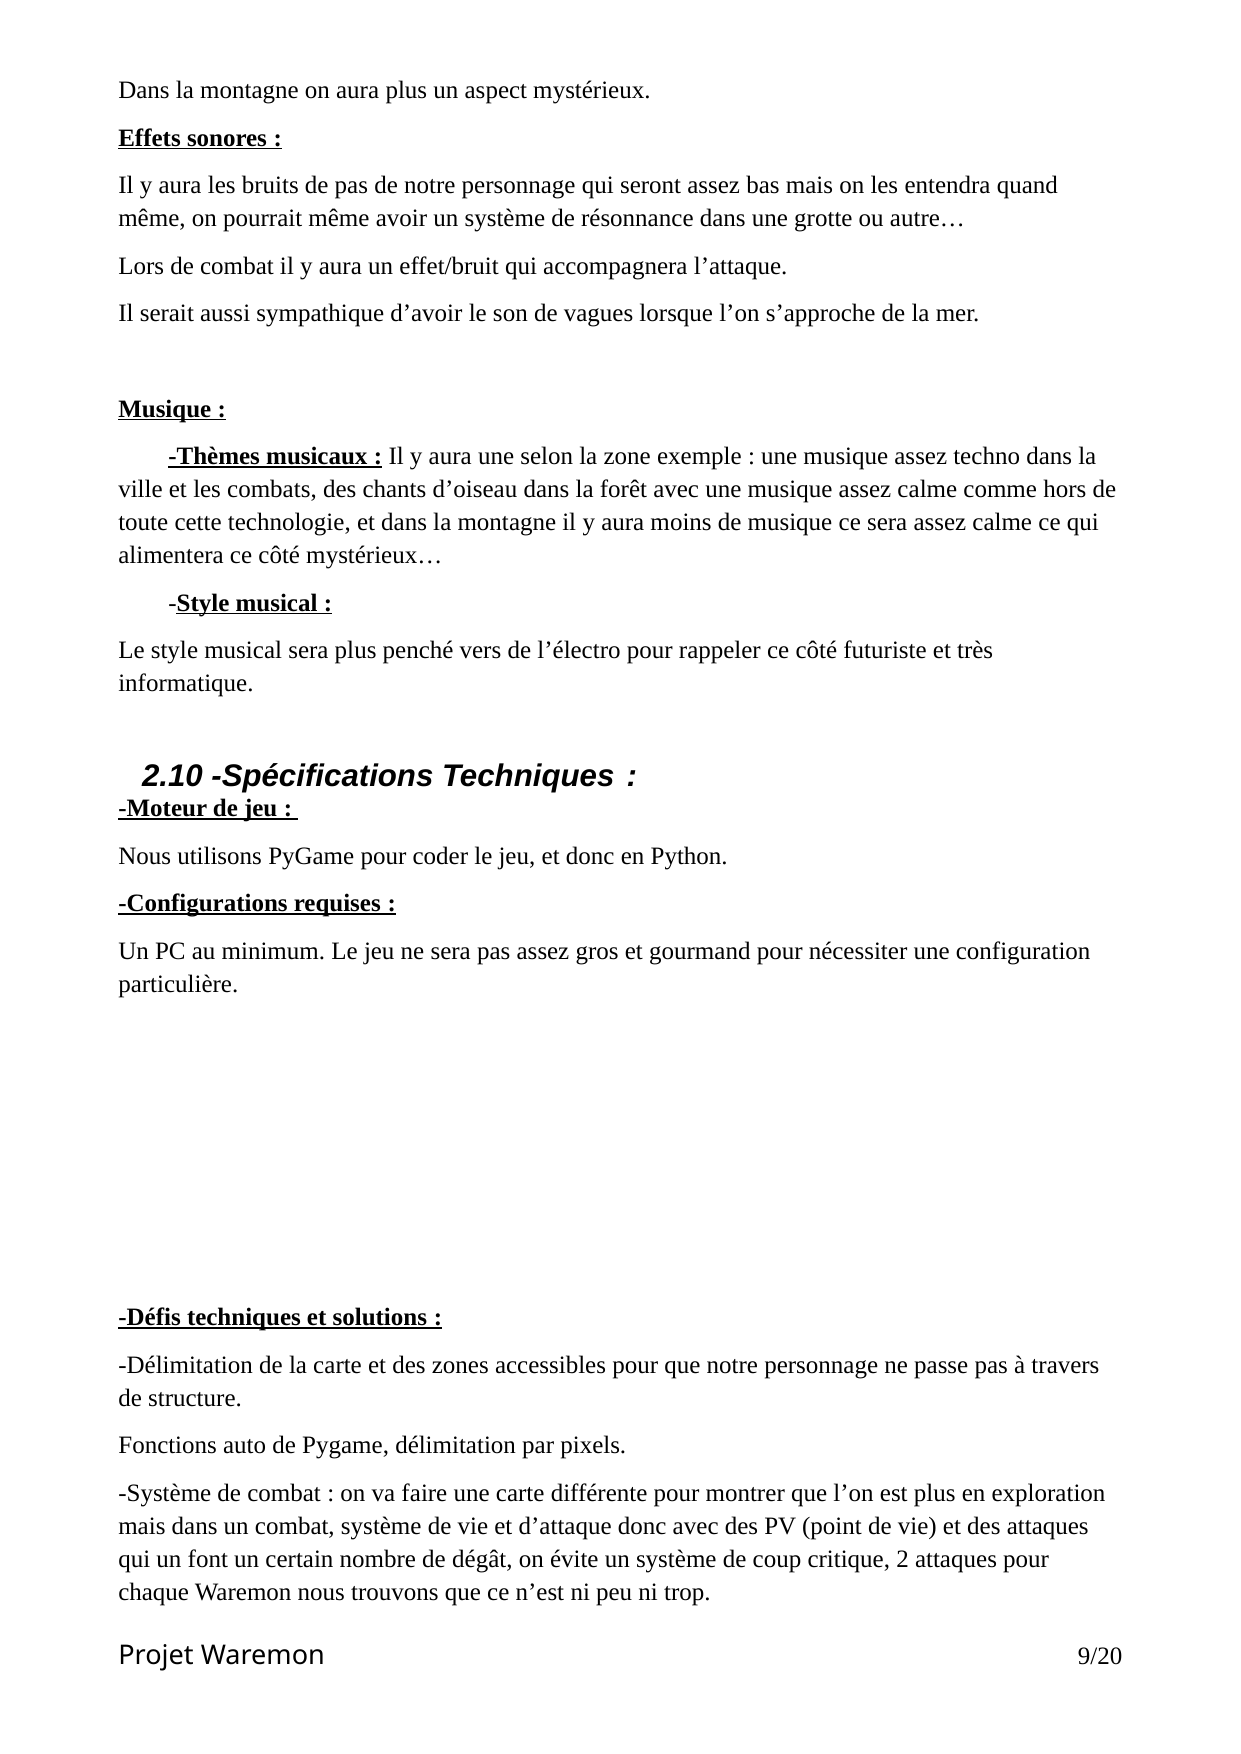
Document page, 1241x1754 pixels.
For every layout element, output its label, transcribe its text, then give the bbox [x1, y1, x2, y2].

text -Délimitation de la carte et des zones accessibles pour que notre personnage ne passe pas à travers de structure. [118, 1350, 1122, 1412]
text -Configurations requises : [118, 888, 1122, 917]
text Effets sonores : [118, 123, 1122, 151]
text -Moteur de jeu : [118, 793, 1122, 822]
text Fonctions auto de Pygame, délimitation par pixels. [118, 1431, 1122, 1459]
text -Système de combat : on va faire une carte différente pour montrer que l’on est plus en exploration mais dans un combat, système de vie et d’attaque donc avec des PV (point de vie) et des attaques qui un font un certain nombre de dégât, on évite un système de coup critique, 2 attaques pour chaque Waremon nous trouvons que ce n’est ni peu ni trop. [118, 1478, 1122, 1606]
text Musique : [118, 394, 1122, 422]
text Le style musical sera plus penché vers de l’électro pour rappeler ce côté futuriste et très informatique. [118, 636, 1122, 697]
text -Thèmes musicaux : Il y aura une selon la zone exemple : une musique assez techno dans la ville et les combats, des chants d’oiseau dans la forêt avec une musique assez calme comme hors de toute cette technologie, et dans la montagne il y aura moins de musique ce sera assez calme ce qui alimentera ce côté mystérieux… [118, 441, 1122, 569]
text Nous utilisons PyGame pour coder le jeu, et donc en Python. [118, 841, 1122, 870]
text -Style musical : [118, 588, 1122, 617]
text Un PC au minimum. Le jeu ne sera pas assez gros et gourmand pour nécessiter une configuration particulière. [118, 936, 1122, 998]
text Dans la montagne on aura plus un aspect mystérieux. [118, 75, 1122, 104]
text Lors de combat il y aura un effet/bruit qui accompagnera l’attaque. [118, 251, 1122, 279]
text Il y aura les bruits de pas de notre personnage qui seront assez bas mais on les entendra quand même, on pourrait même avoir un système de résonnance dans une grotte ou autre… [118, 170, 1122, 232]
text -Défis techniques et solutions : [118, 1302, 1122, 1331]
text Il serait aussi sympathique d’avoir le son de vagues lorsque l’on s’approche de la mer. [118, 298, 1122, 327]
subtitle 2.10 -Spécifications Techniques : [142, 757, 1122, 793]
